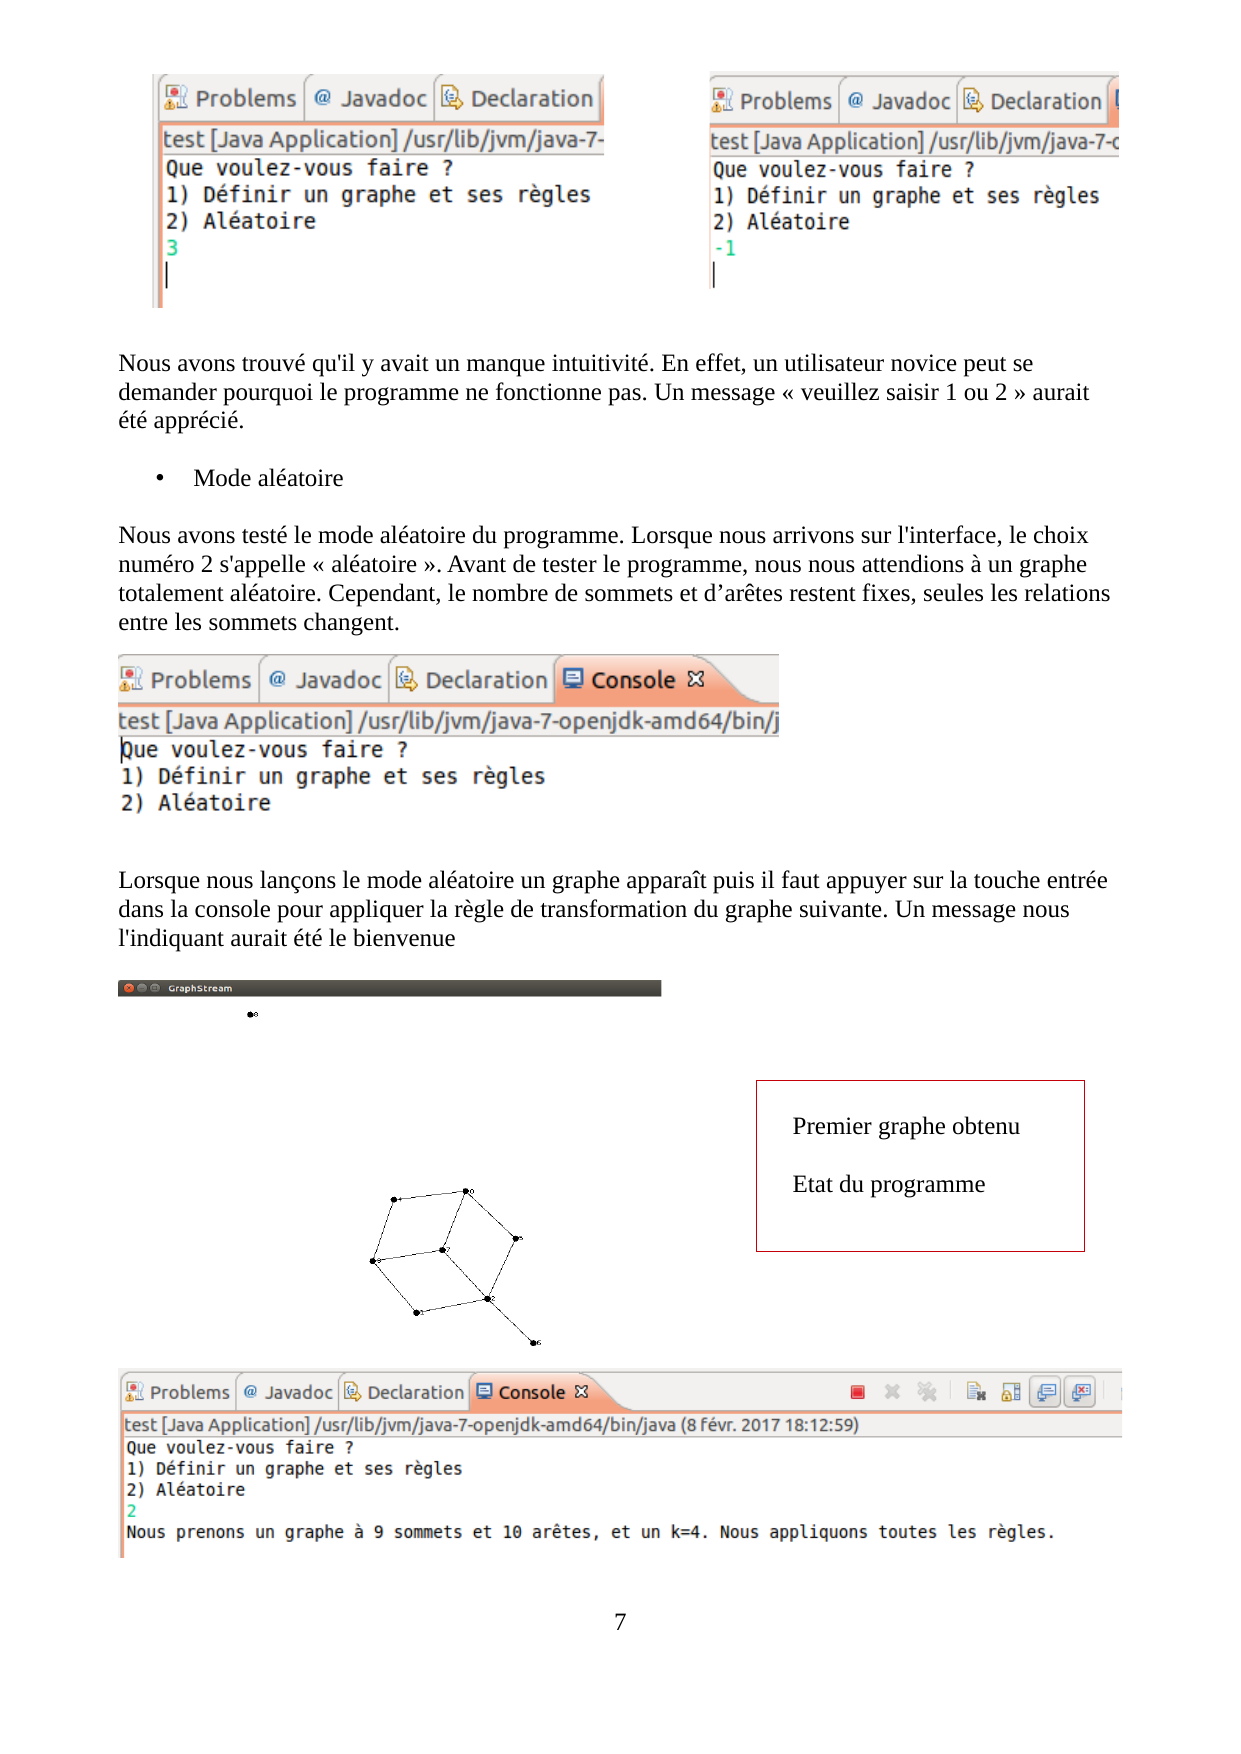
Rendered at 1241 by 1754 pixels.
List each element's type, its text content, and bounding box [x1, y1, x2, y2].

text Nous avons trouvé qu'il y avait un manque intuitivité. En effet, un utilisateur novice peut se demander pourquoi le programme ne fonctionne pas. Un message « veuillez saisir 1 ou 2 » aurait été apprécié. [118, 348, 1122, 434]
text Nous avons testé le mode aléatoire du programme. Lorsque nous arrivons sur l'interface, le choix numéro 2 s'appelle « aléatoire ». Avant de tester le programme, nous nous attendions à un graphe totalement aléatoire. Cependant, le nombre de sommets et d’arêtes restent fixes, seules les relations entre les sommets changent. [118, 521, 1122, 636]
picture [152, 74, 605, 308]
picture [118, 1368, 1123, 1558]
picture [118, 654, 779, 861]
list Mode aléatoire [156, 463, 1122, 492]
text Lorsque nous lançons le mode aléatoire un graphe apparaît puis il faut appuyer sur la touche entrée dans la console pour appliquer la règle de transformation du graphe suivante. Un message nous l'indiquant aurait été le bienvenue [118, 866, 1122, 952]
picture [118, 980, 662, 1358]
